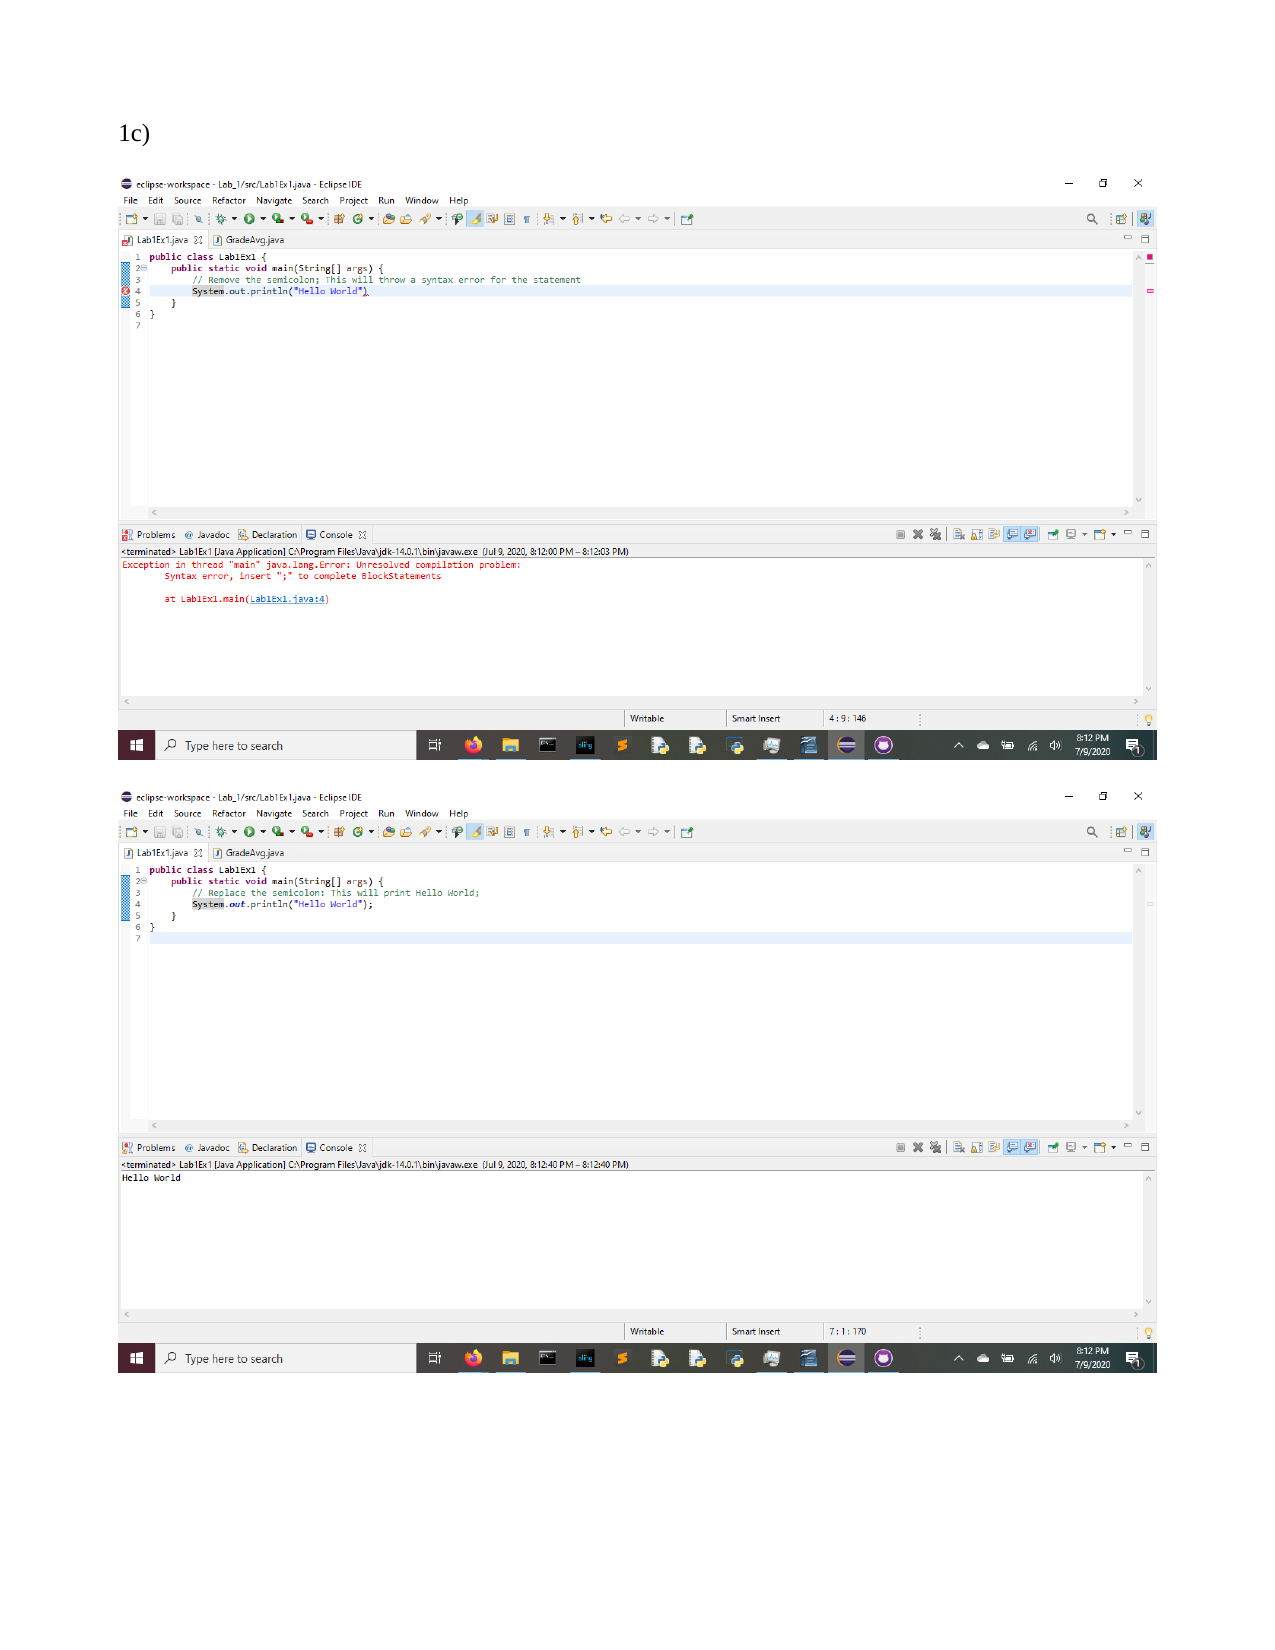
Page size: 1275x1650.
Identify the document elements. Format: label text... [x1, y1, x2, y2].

text 1c) [118, 118, 1157, 147]
picture [118, 788, 1157, 1373]
picture [118, 175, 1157, 760]
